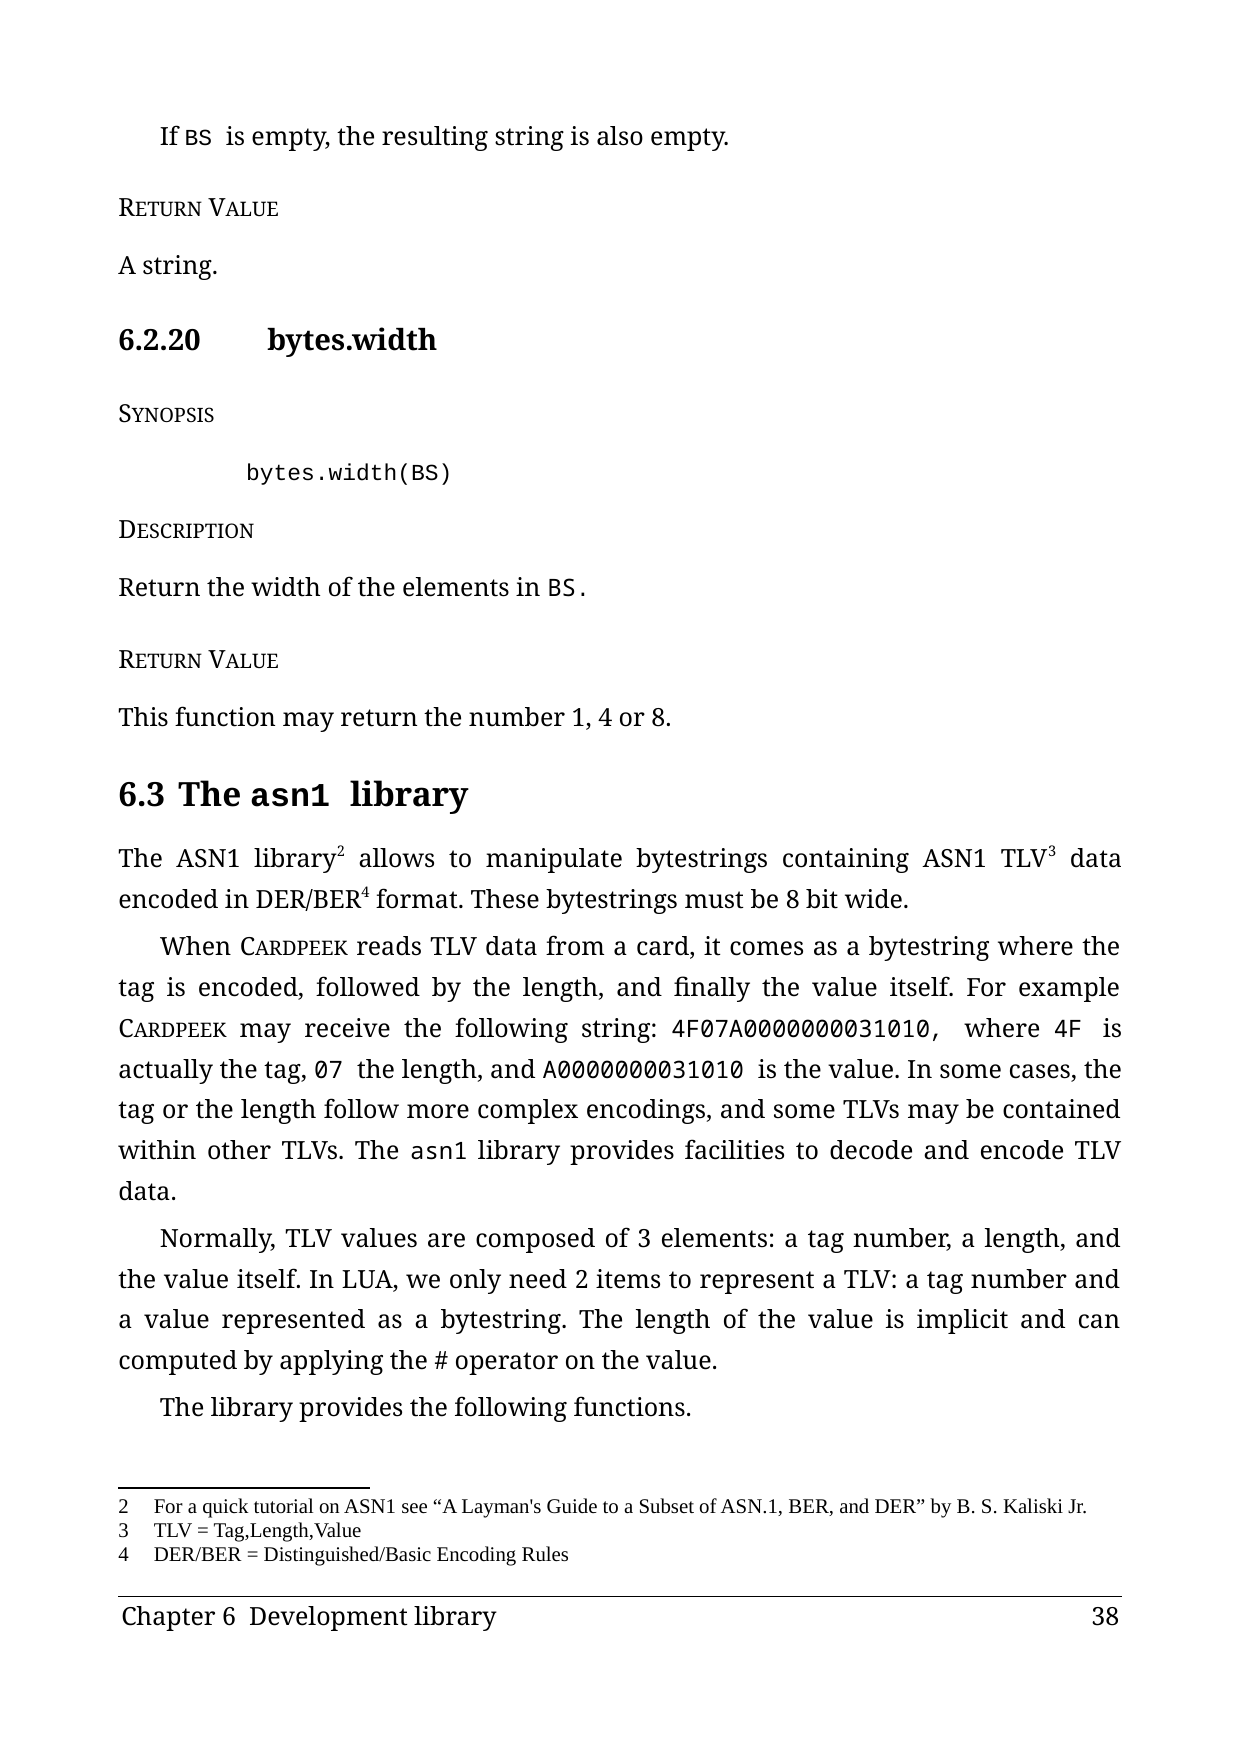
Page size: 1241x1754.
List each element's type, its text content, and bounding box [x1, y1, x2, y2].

text The library provides the following functions. [118, 1390, 1122, 1424]
subtitle Description [118, 512, 1122, 546]
text If BS is empty, the resulting string is also empty. [118, 118, 1122, 152]
text The ASN1 library allows to manipulate bytestrings containing ASN1 TLV data encoded in DER/BER format. These bytestrings must be 8 bit wide. [118, 841, 1122, 916]
text A string. [118, 248, 1122, 282]
subtitle bytes.width [118, 319, 1122, 359]
subtitle Return Value [118, 641, 1122, 676]
subtitle Return Value [118, 190, 1122, 224]
subtitle The asn1 library [118, 771, 1122, 817]
text bytes.width(BS) [159, 454, 1122, 487]
text Return the width of the elements in BS. [118, 570, 1122, 604]
text When Cardpeek reads TLV data from a card, it comes as a bytestring where the tag is encoded, followed by the length, and finally the value itself. For example Cardpeek may receive the following string: 4F07A0000000031010, where 4F is actually the tag, 07 the length, and A0000000031010 is the value. In some cases, the tag or the length follow more complex encodings, and some TLVs may be contained within other TLVs. The asn1 library provides facilities to decode and encode TLV data. [118, 929, 1122, 1208]
text Normally, TLV values are composed of 3 elements: a tag number, a length, and the value itself. In LUA, we only need 2 items to represent a TLV: a tag number and a value represented as a bytestring. The length of the value is implicit and can computed by applying the # operator on the value. [118, 1221, 1122, 1377]
text TLV = Tag,Length,Value [118, 1518, 1122, 1542]
text For a quick tutorial on ASN1 see “A Layman's Guide to a Subset of ASN.1, BER, and DER” by B. S. Kaliski Jr. [118, 1494, 1122, 1518]
subtitle Synopsis [118, 396, 1122, 430]
text This function may return the number 1, 4 or 8. [118, 700, 1122, 734]
text DER/BER = Distinguished/Basic Encoding Rules [118, 1542, 1122, 1566]
